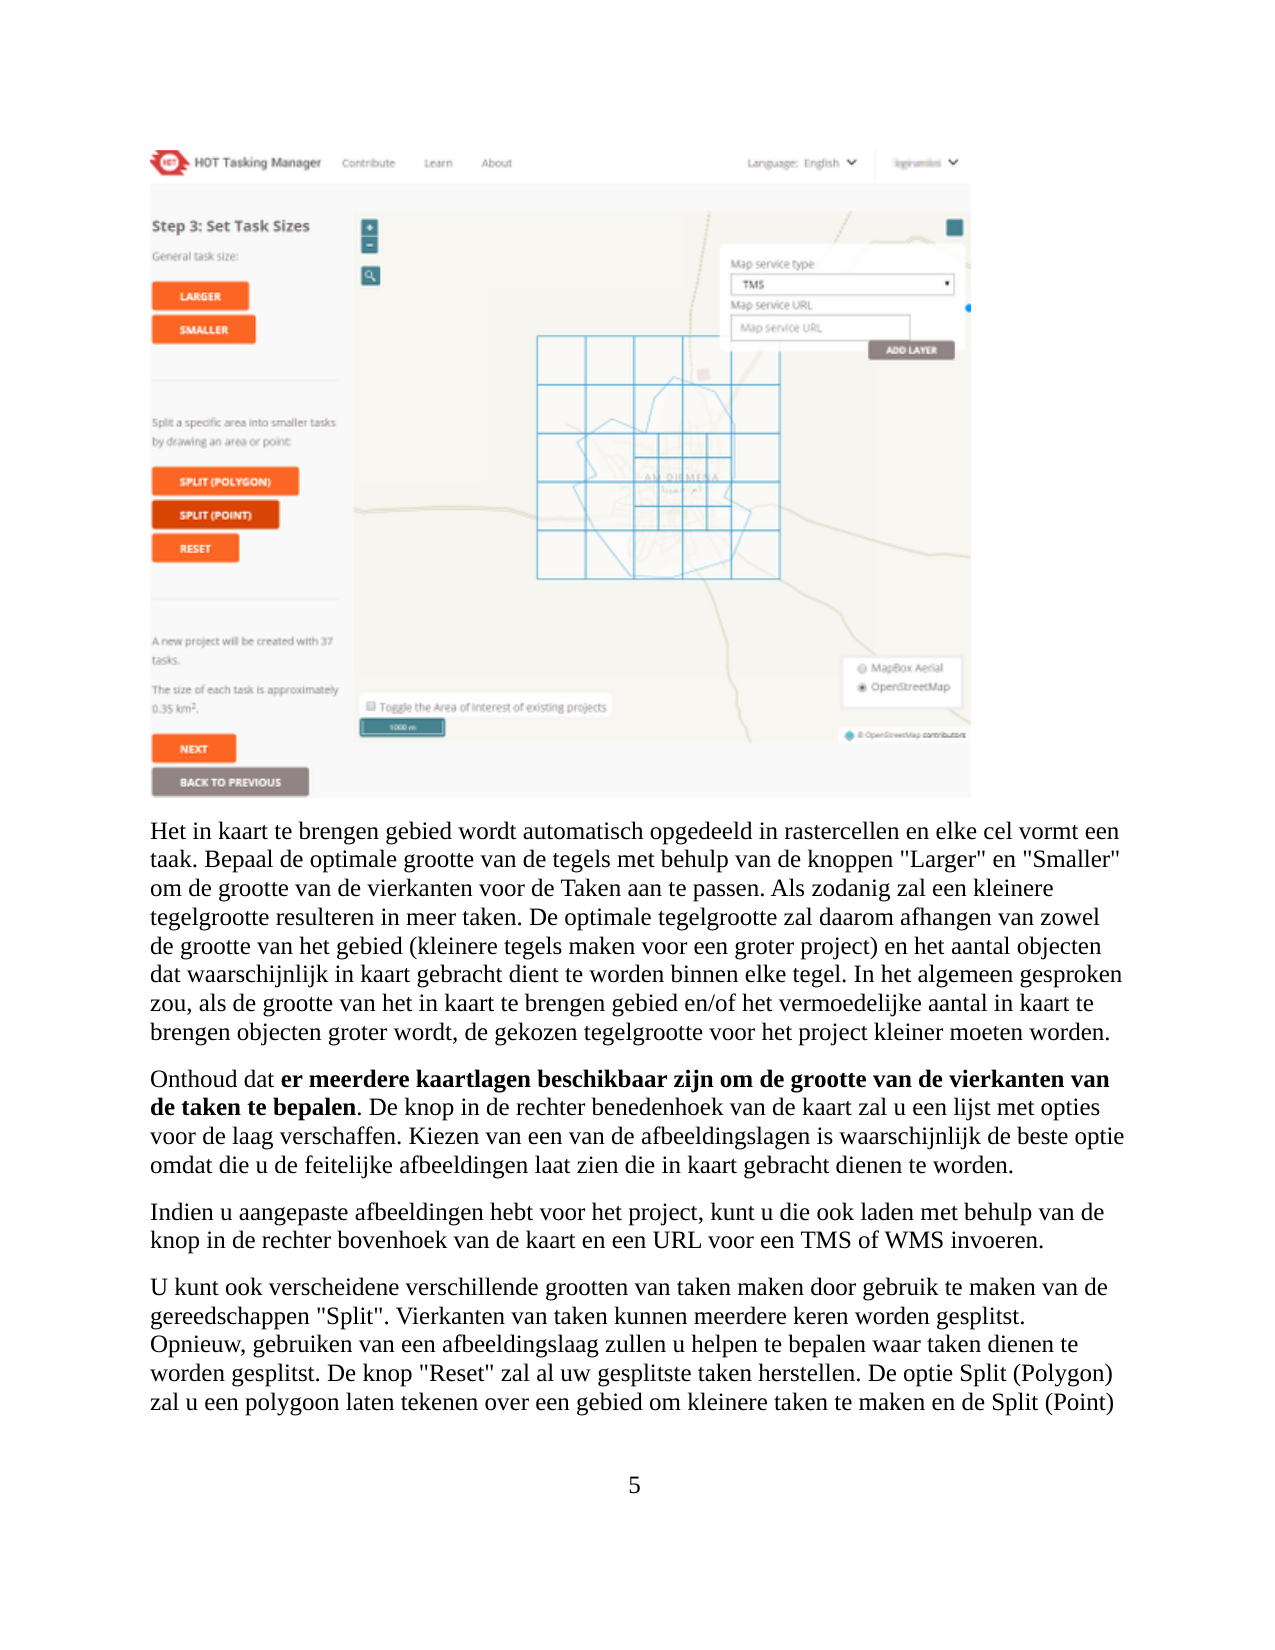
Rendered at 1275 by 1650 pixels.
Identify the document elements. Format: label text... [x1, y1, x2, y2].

picture [150, 150, 971, 798]
text Onthoud dat er meerdere kaartlagen beschikbaar zijn om de grootte van de vierkanten van de taken te bepalen. De knop in de rechter benedenhoek van de kaart zal u een lijst met opties voor de laag verschaffen. Kiezen van een van de afbeeldingslagen is waarschijnlijk de beste optie omdat die u de feitelijke afbeeldingen laat zien die in kaart gebracht dienen te worden. [150, 1064, 1125, 1179]
text Het in kaart te brengen gebied wordt automatisch opgedeeld in rastercellen en elke cel vormt een taak. Bepaal de optimale grootte van de tegels met behulp van de knoppen "Larger" en "Smaller" om de grootte van de vierkanten voor de Taken aan te passen. Als zodanig zal een kleinere tegelgrootte resulteren in meer taken. De optimale tegelgrootte zal daarom afhangen van zowel de grootte van het gebied (kleinere tegels maken voor een groter project) en het aantal objecten dat waarschijnlijk in kaart gebracht dient te worden binnen elke tegel. In het algemeen gesproken zou, als de grootte van het in kaart te brengen gebied en/of het vermoedelijke aantal in kaart te brengen objecten groter wordt, de gekozen tegelgrootte voor het project kleiner moeten worden. [150, 816, 1125, 1046]
text Indien u aangepaste afbeeldingen hebt voor het project, kunt u die ook laden met behulp van de knop in de rechter bovenhoek van de kaart en een URL voor een TMS of WMS invoeren. [150, 1197, 1125, 1254]
text U kunt ook verscheidene verschillende grootten van taken maken door gebruik te maken van de gereedschappen "Split". Vierkanten van taken kunnen meerdere keren worden gesplitst. Opnieuw, gebruiken van een afbeeldingslaag zullen u helpen te bepalen waar taken dienen te worden gesplitst. De knop "Reset" zal al uw gesplitste taken herstellen. De optie Split (Polygon) zal u een polygoon laten tekenen over een gebied om kleinere taken te maken en de Split (Point) [150, 1272, 1125, 1416]
